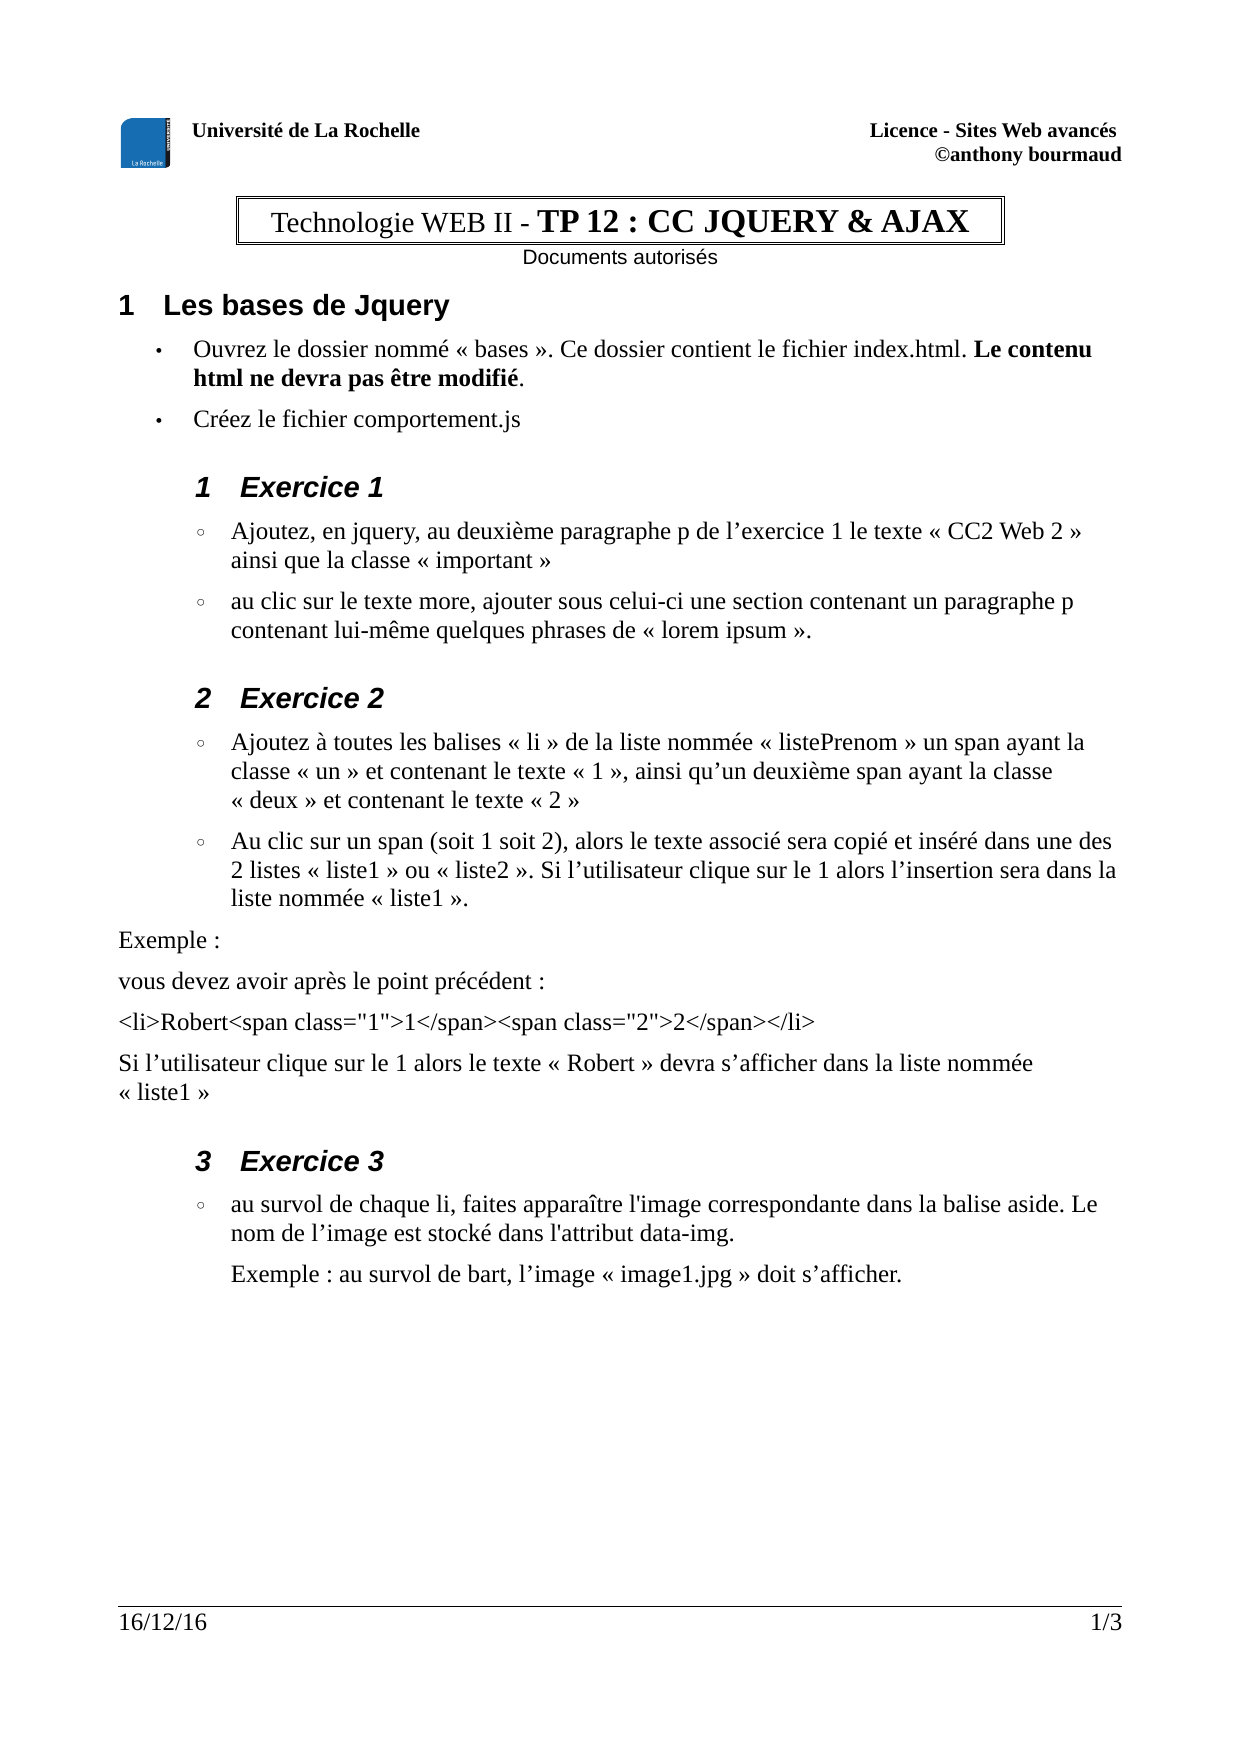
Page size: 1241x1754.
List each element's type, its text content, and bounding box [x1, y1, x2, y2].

subtitle Les bases de Jquery [118, 288, 1122, 322]
list au survol de chaque li, faites apparaître l'image correspondante dans la balise aside. Le nom de l’image est stocké dans l'attribut data-img. [193, 1189, 1122, 1247]
picture [120, 118, 170, 168]
text <li>Robert<span class="1">1</span><span class="2">2</span></li> [118, 1007, 1122, 1036]
subtitle Exercice 1 [195, 470, 1122, 504]
list Exemple : au survol de bart, l’image « image1.jpg » doit s’afficher. [193, 1259, 1122, 1288]
list Ajoutez, en jquery, au deuxième paragraphe p de l’exercice 1 le texte « CC2 Web 2 » ainsi que la classe « important » [193, 516, 1122, 574]
text vous devez avoir après le point précédent : [118, 966, 1122, 995]
list Créez le fichier comportement.js [156, 404, 1122, 433]
text Exemple : [118, 925, 1122, 953]
list Ouvrez le dossier nommé « bases ». Ce dossier contient le fichier index.html. Le contenu html ne devra pas être modifié. [156, 334, 1122, 391]
list au clic sur le texte more, ajouter sous celui-ci une section contenant un paragraphe p contenant lui-même quelques phrases de « lorem ipsum ». [193, 586, 1122, 644]
subtitle Exercice 2 [195, 681, 1122, 715]
list Ajoutez à toutes les balises « li » de la liste nommée « listePrenom » un span ayant la classe « un » et contenant le texte « 1 », ainsi qu’un deuxième span ayant la classe « deux » et contenant le texte « 2 » [193, 727, 1122, 813]
list Au clic sur un span (soit 1 soit 2), alors le texte associé sera copié et inséré dans une des 2 listes « liste1 » ou « liste2 ». Si l’utilisateur clique sur le 1 alors l’insertion sera dans la liste nommée « liste1 ». [193, 826, 1122, 912]
text Si l’utilisateur clique sur le 1 alors le texte « Robert » devra s’afficher dans la liste nommée « liste1 » [118, 1048, 1122, 1106]
subtitle Exercice 3 [195, 1143, 1122, 1177]
text Documents autorisés [118, 244, 1122, 268]
